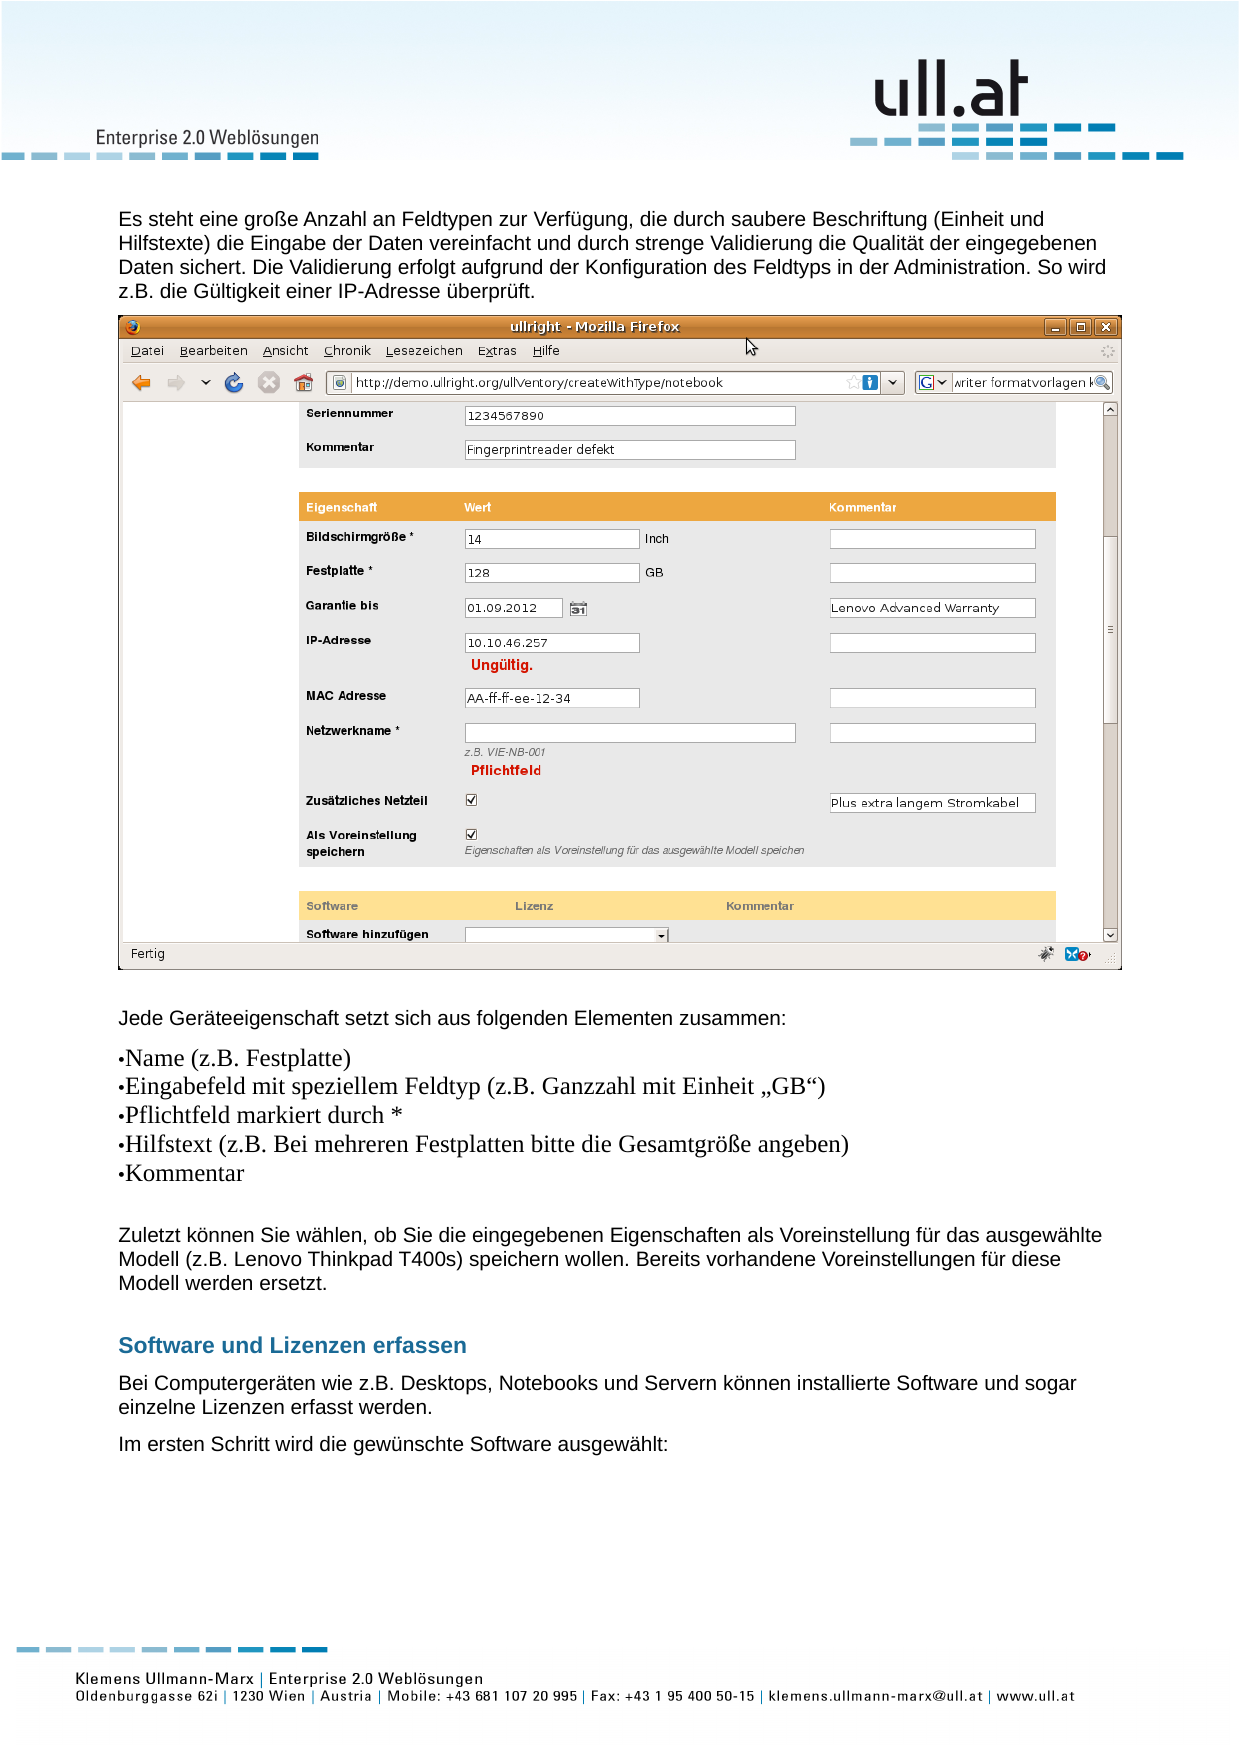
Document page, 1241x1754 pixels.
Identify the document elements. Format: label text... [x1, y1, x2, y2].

picture [118, 315, 1122, 970]
text Jede Geräteeigenschaft setzt sich aus folgenden Elementen zusammen: [118, 1006, 1122, 1030]
picture [16, 1647, 1230, 1745]
list Pflichtfeld markiert durch * [118, 1100, 1122, 1129]
text Es steht eine große Anzahl an Feldtypen zur Verfügung, die durch saubere Beschriftung (Einheit und Hilfstexte) die Eingabe der Daten vereinfacht und durch strenge Validierung die Qualität der eingegebenen Daten sichert. Die Validierung erfolgt aufgrund der Konfiguration des Feldtyps in der Administration. So wird z.B. die Gültigkeit einer IP-Adresse überprüft. [118, 207, 1122, 303]
subtitle Software und Lizenzen erfassen [118, 1332, 1122, 1359]
text Im ersten Schritt wird die gewünschte Software ausgewählt: [118, 1432, 1122, 1456]
text Bei Computergeräten wie z.B. Desktops, Notebooks und Servern können installierte Software und sogar einzelne Lizenzen erfasst werden. [118, 1371, 1122, 1419]
list Hilfstext (z.B. Bei mehreren Festplatten bitte die Gesamtgröße angeben) [118, 1129, 1122, 1158]
text Zuletzt können Sie wählen, ob Sie die eingegebenen Eigenschaften als Voreinstellung für das ausgewählte Modell (z.B. Lenovo Thinkpad T400s) speichern wollen. Bereits vorhandene Voreinstellungen für diese Modell werden ersetzt. [118, 1223, 1122, 1295]
list Eingabefeld mit speziellem Feldtyp (z.B. Ganzzahl mit Einheit „GB“) [118, 1071, 1122, 1100]
list Kommentar [118, 1158, 1122, 1186]
picture [1, 1, 1239, 160]
list Name (z.B. Festplatte) [118, 1043, 1122, 1071]
